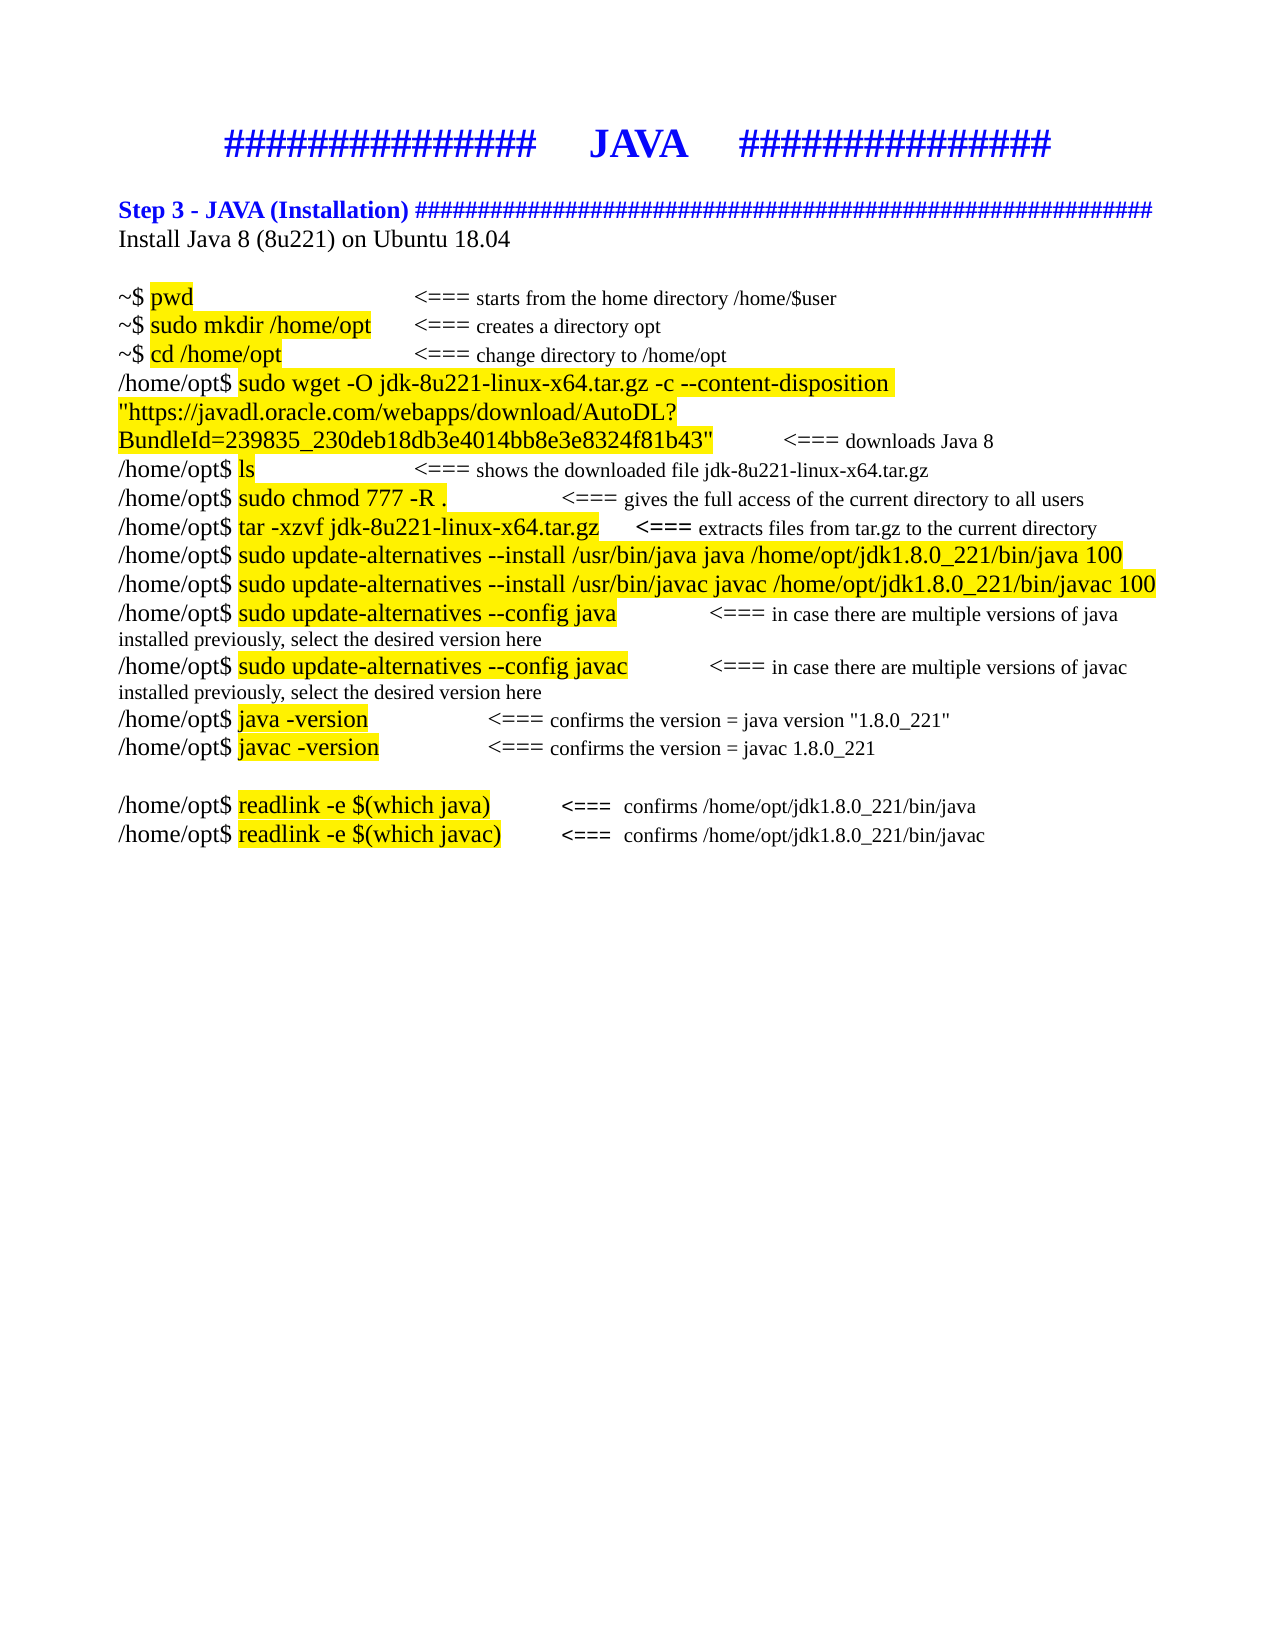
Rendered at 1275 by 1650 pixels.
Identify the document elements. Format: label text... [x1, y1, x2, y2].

text /home/opt$ readlink -e $(which java) <=== confirms /home/opt/jdk1.8.0_221/bin/java [118, 790, 1157, 819]
text /home/opt$ sudo wget -O jdk-8u221-linux-x64.tar.gz -c --content-disposition "https://javadl.oracle.com/webapps/download/AutoDL?BundleId=239835_230deb18db3e4014bb8e3e8324f81b43" <=== downloads Java 8 [118, 368, 1157, 454]
text /home/opt$ sudo chmod 777 -R . <=== gives the full access of the current directory to all users [118, 483, 1157, 512]
text ~$ sudo mkdir /home/opt <=== creates a directory opt [118, 311, 1157, 339]
text Install Java 8 (8u221) on Ubuntu 18.04 [118, 224, 1157, 253]
text /home/opt$ sudo update-alternatives --config java <=== in case there are multiple versions of java installed previously, select the desired version here [118, 598, 1157, 651]
text ~$ pwd <=== starts from the home directory /home/$user [118, 282, 1157, 311]
text /home/opt$ sudo update-alternatives --install /usr/bin/java java /home/opt/jdk1.8.0_221/bin/java 100 [118, 541, 1157, 569]
text Step 3 - JAVA (Installation) ########################################################### [118, 196, 1157, 224]
text /home/opt$ ls <=== shows the downloaded file jdk-8u221-linux-x64.tar.gz [118, 454, 1157, 483]
text /home/opt$ tar -xzvf jdk-8u221-linux-x64.tar.gz <=== extracts files from tar.gz to the current directory [118, 512, 1157, 541]
text /home/opt$ sudo update-alternatives --install /usr/bin/javac javac /home/opt/jdk1.8.0_221/bin/javac 100 [118, 569, 1157, 598]
text /home/opt$ sudo update-alternatives --config javac <=== in case there are multiple versions of javac installed previously, select the desired version here [118, 651, 1157, 704]
text /home/opt$ javac -version <=== confirms the version = javac 1.8.0_221 [118, 732, 1157, 761]
text ~$ cd /home/opt <=== change directory to /home/opt [118, 339, 1157, 368]
text /home/opt$ readlink -e $(which javac) <=== confirms /home/opt/jdk1.8.0_221/bin/javac [118, 819, 1157, 849]
text /home/opt$ java -version <=== confirms the version = java version "1.8.0_221" [118, 704, 1157, 732]
